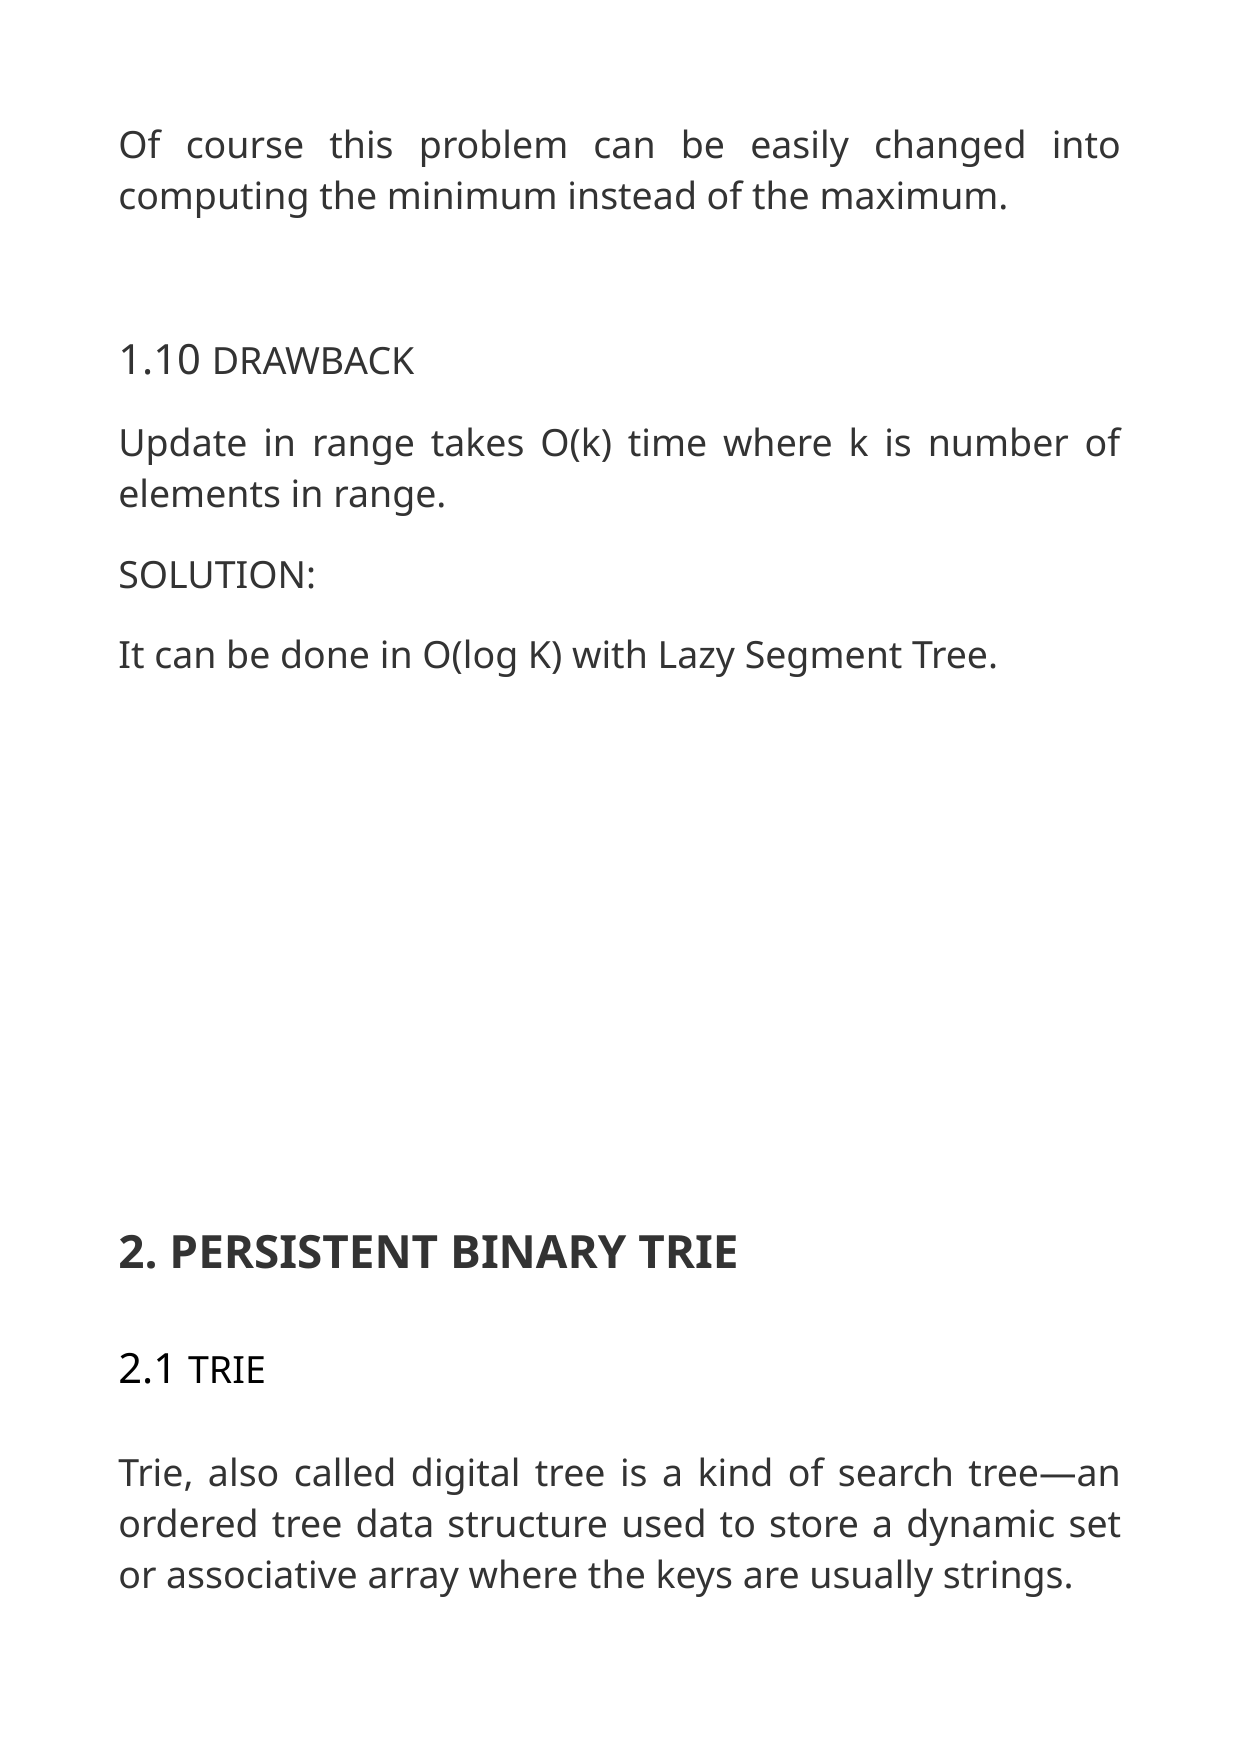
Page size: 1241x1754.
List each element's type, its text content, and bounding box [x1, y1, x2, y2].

text 2. PERSISTENT BINARY TRIE [118, 1219, 1122, 1282]
text Trie, also called digital tree is a kind of search tree—an ordered tree data structure used to store a dynamic set or associative array where the keys are usually strings. [118, 1446, 1122, 1599]
text Of course this problem can be easily changed into computing the minimum instead of the maximum. [118, 118, 1122, 220]
text 1.10 DRAWBACK [118, 330, 1122, 387]
text Update in range takes O(k) time where k is number of elements in range. [118, 416, 1122, 518]
text SOLUTION: [118, 548, 1122, 599]
text 2.1 TRIE [118, 1339, 1122, 1395]
text It can be done in O(log K) with Lazy Segment Tree. [118, 628, 1122, 679]
